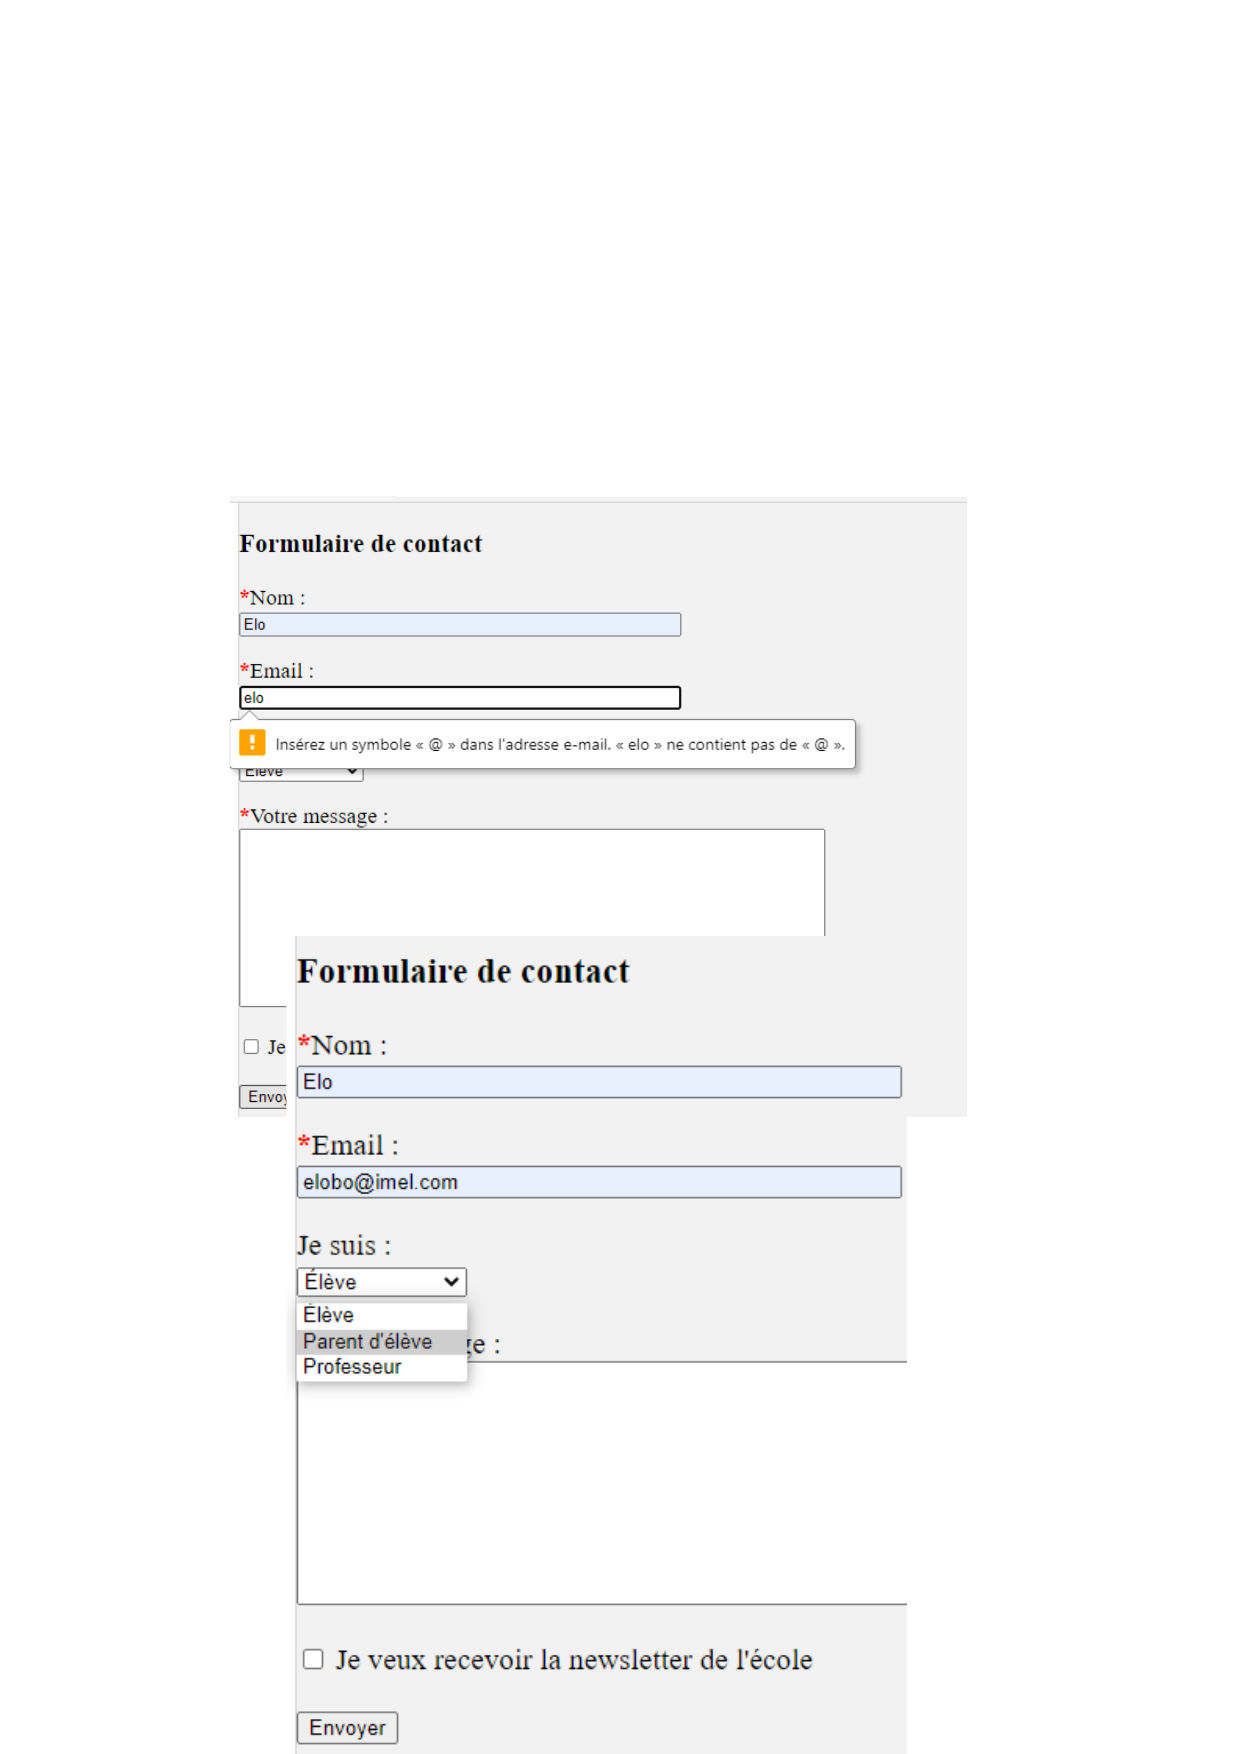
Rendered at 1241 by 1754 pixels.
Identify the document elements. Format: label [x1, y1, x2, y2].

picture [229, 496, 967, 1754]
